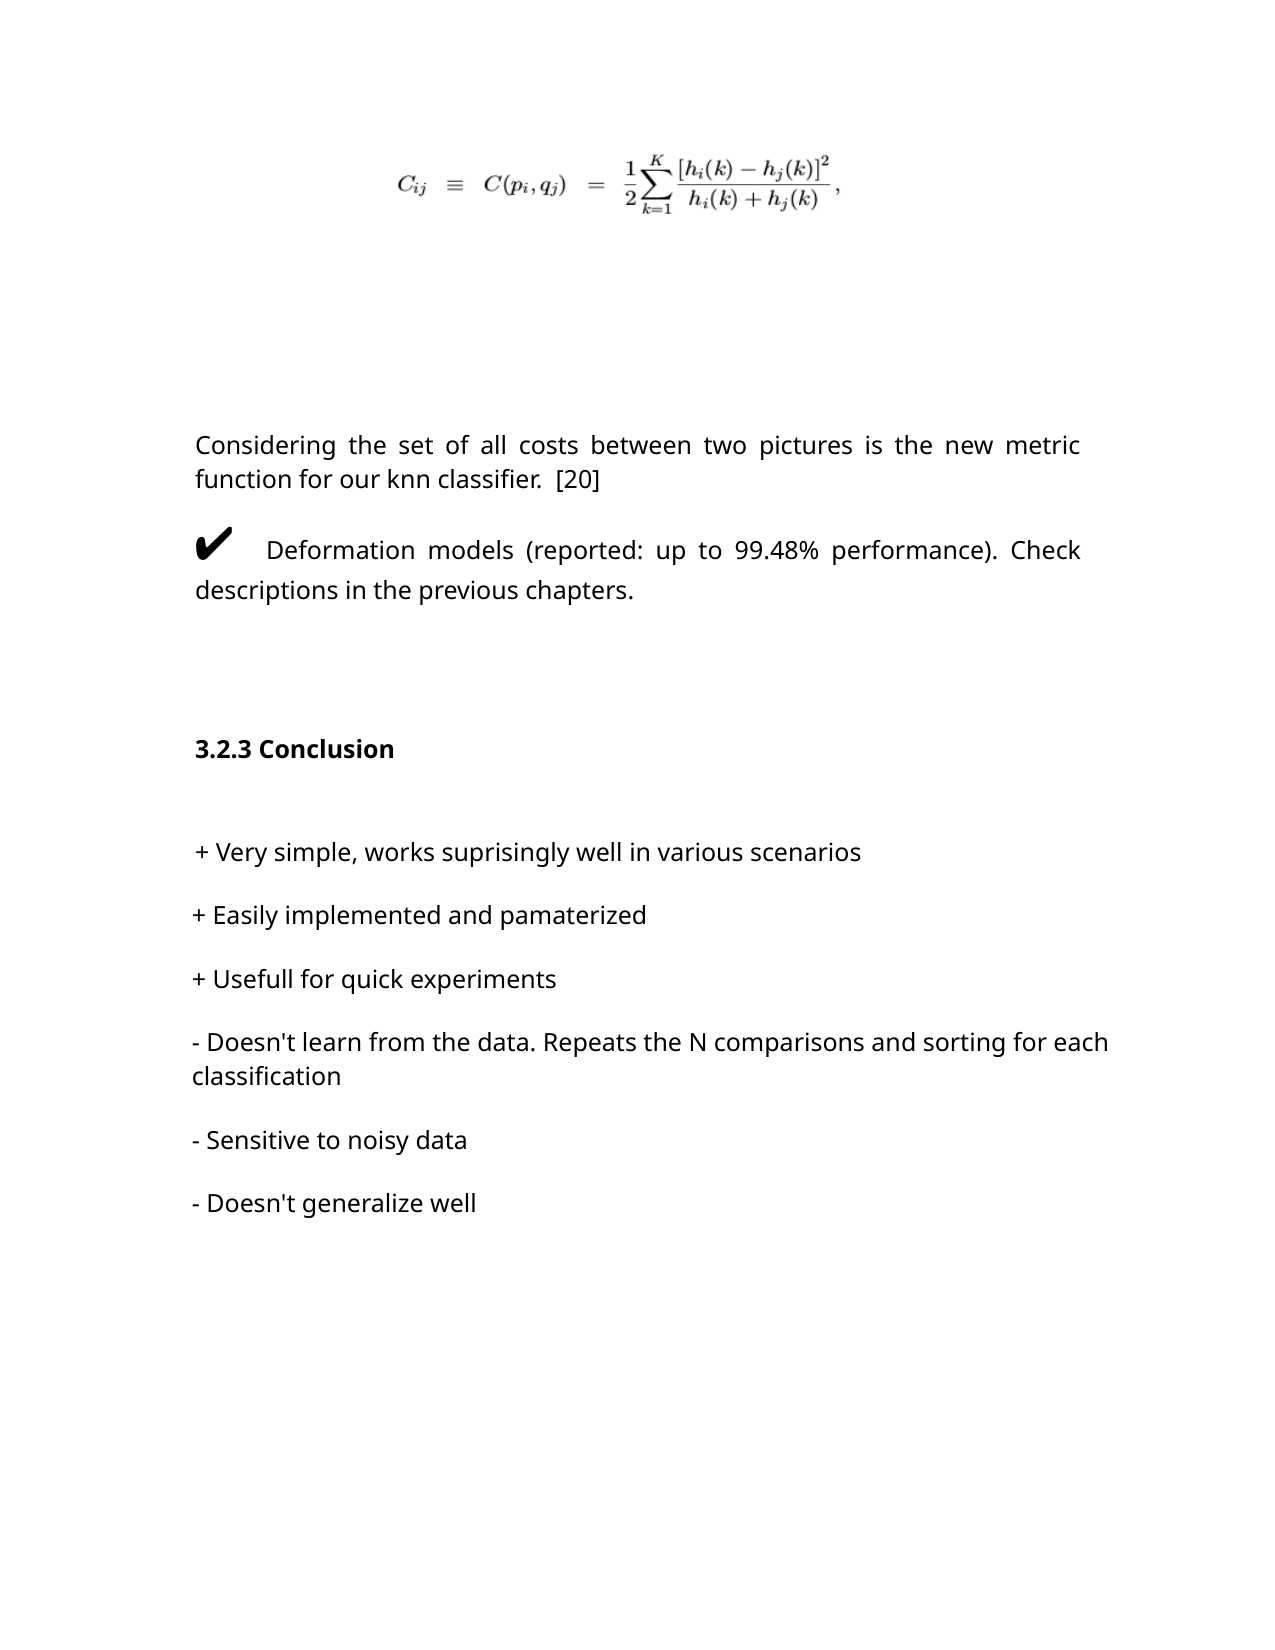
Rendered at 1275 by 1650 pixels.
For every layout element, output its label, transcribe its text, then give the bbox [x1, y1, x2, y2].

list Deformation models (reported: up to 99.48% performance). Check descriptions in the previous chapters. [195, 519, 1082, 606]
text + Easily implemented and pamaterized [192, 898, 1157, 932]
text - Sensitive to noisy data [192, 1123, 1157, 1157]
text - Doesn't learn from the data. Repeats the N comparisons and sorting for each classification [192, 1025, 1157, 1093]
text - Doesn't generalize well [192, 1186, 1157, 1220]
text + Very simple, works suprisingly well in various scenarios [195, 834, 1082, 868]
text Considering the set of all costs between two pictures is the new metric function for our knn classifier. [20] [195, 427, 1082, 496]
text + Usefull for quick experiments [192, 961, 1157, 996]
picture [395, 139, 849, 216]
text 3.2.3 Conclusion [195, 732, 1082, 766]
